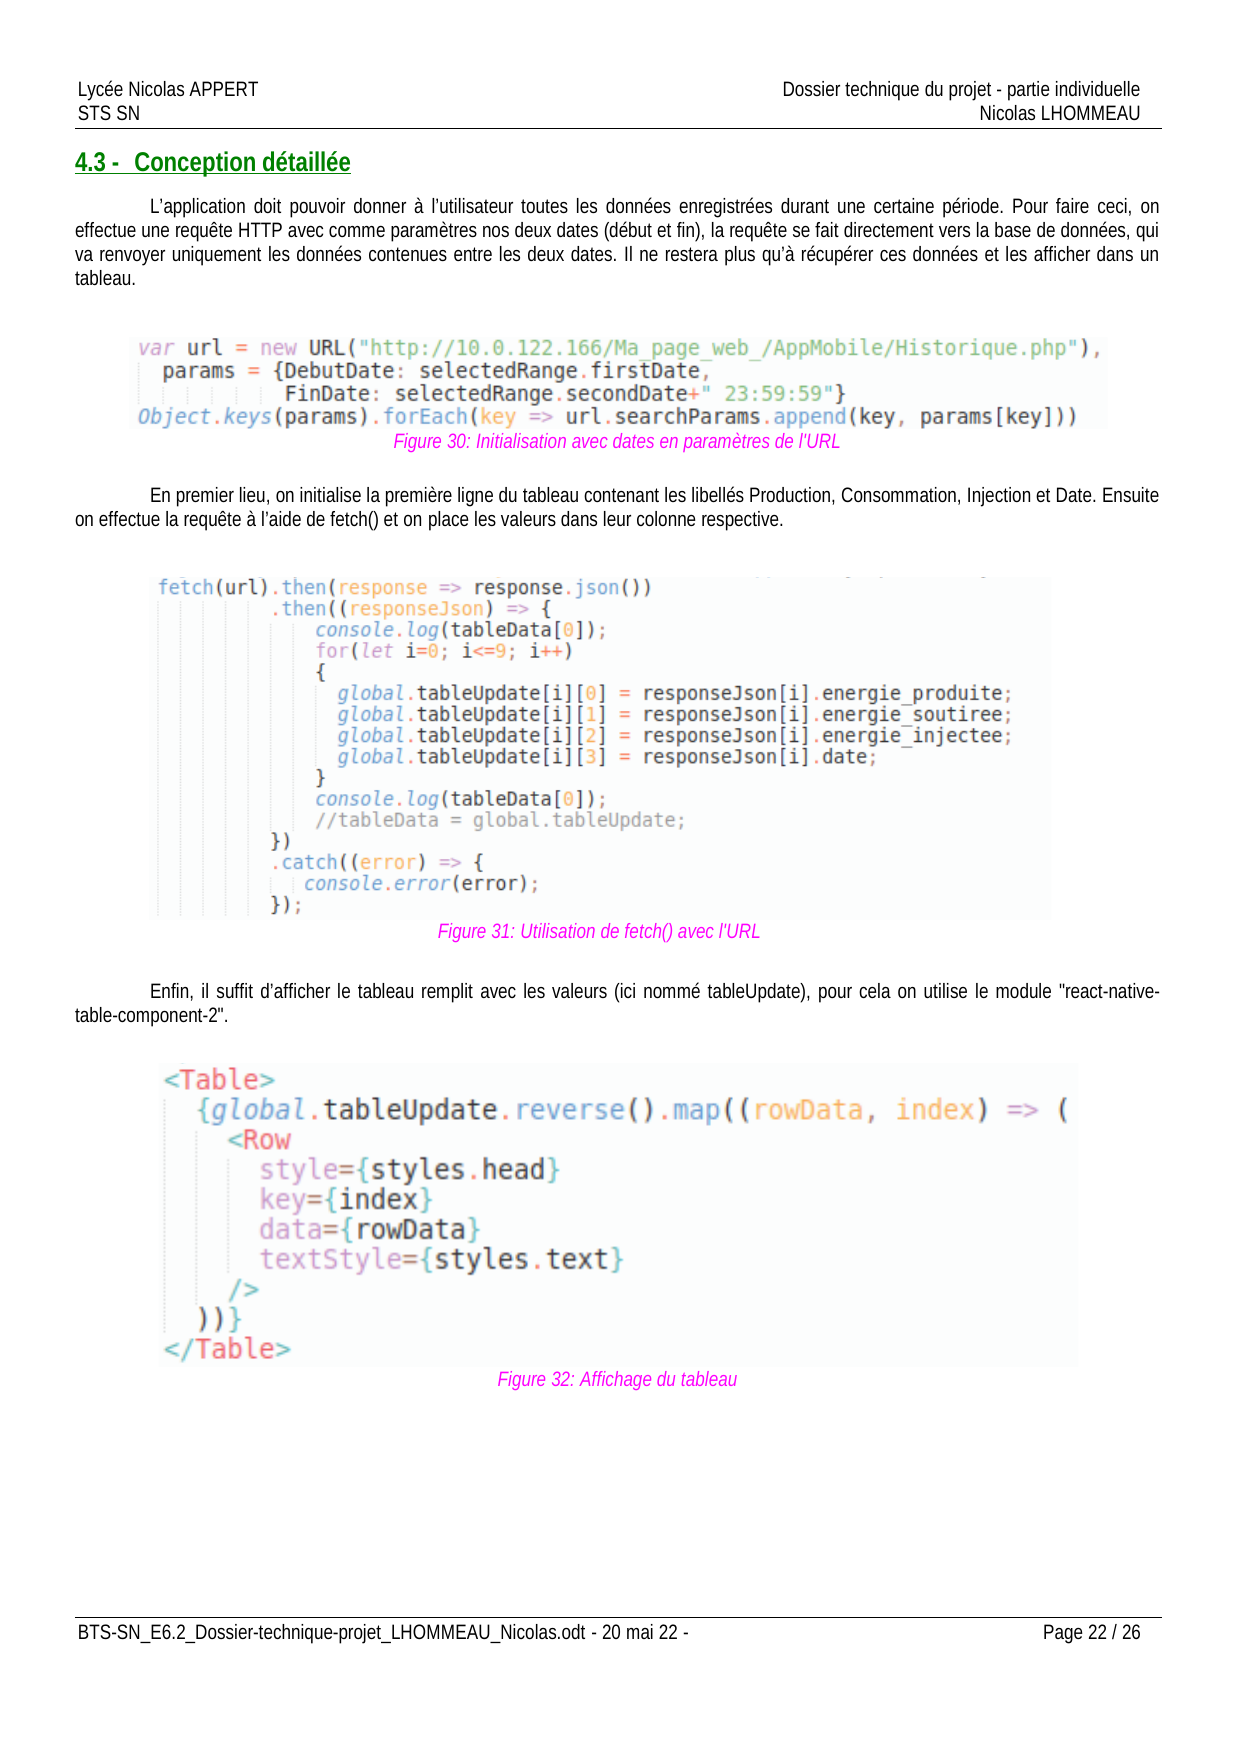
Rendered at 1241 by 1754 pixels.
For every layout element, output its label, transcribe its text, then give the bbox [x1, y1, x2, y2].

text L’application doit pouvoir donner à l’utilisateur toutes les données enregistrées durant une certaine période. Pour faire ceci, on effectue une requête HTTP avec comme paramètres nos deux dates (début et fin), la requête se fait directement vers la base de données, qui va renvoyer uniquement les données contenues entre les deux dates. Il ne restera plus qu’à récupérer ces données et les afficher dans un tableau. [75, 194, 1162, 290]
text En premier lieu, on initialise la première ligne du tableau contenant les libellés Production, Consommation, Injection et Date. Ensuite on effectue la requête à l’aide de fetch() et on place les valeurs dans leur colonne respective. [75, 483, 1162, 531]
picture [158, 1063, 1079, 1367]
picture [129, 337, 1108, 429]
text Figure 32: Affichage du tableau [158, 1367, 1078, 1391]
picture [149, 577, 1052, 920]
text Figure 30: Initialisation avec dates en paramètres de l'URL [75, 338, 1162, 453]
text Enfin, il suffit d’afficher le tableau remplit avec les valeurs (ici nommé tableUpdate), pour cela on utilise le module "react-native-table-component-2". [75, 979, 1162, 1027]
text Figure 31: Utilisation de fetch() avec l'URL [149, 920, 1051, 943]
subtitle Conception détaillée [75, 145, 1162, 176]
